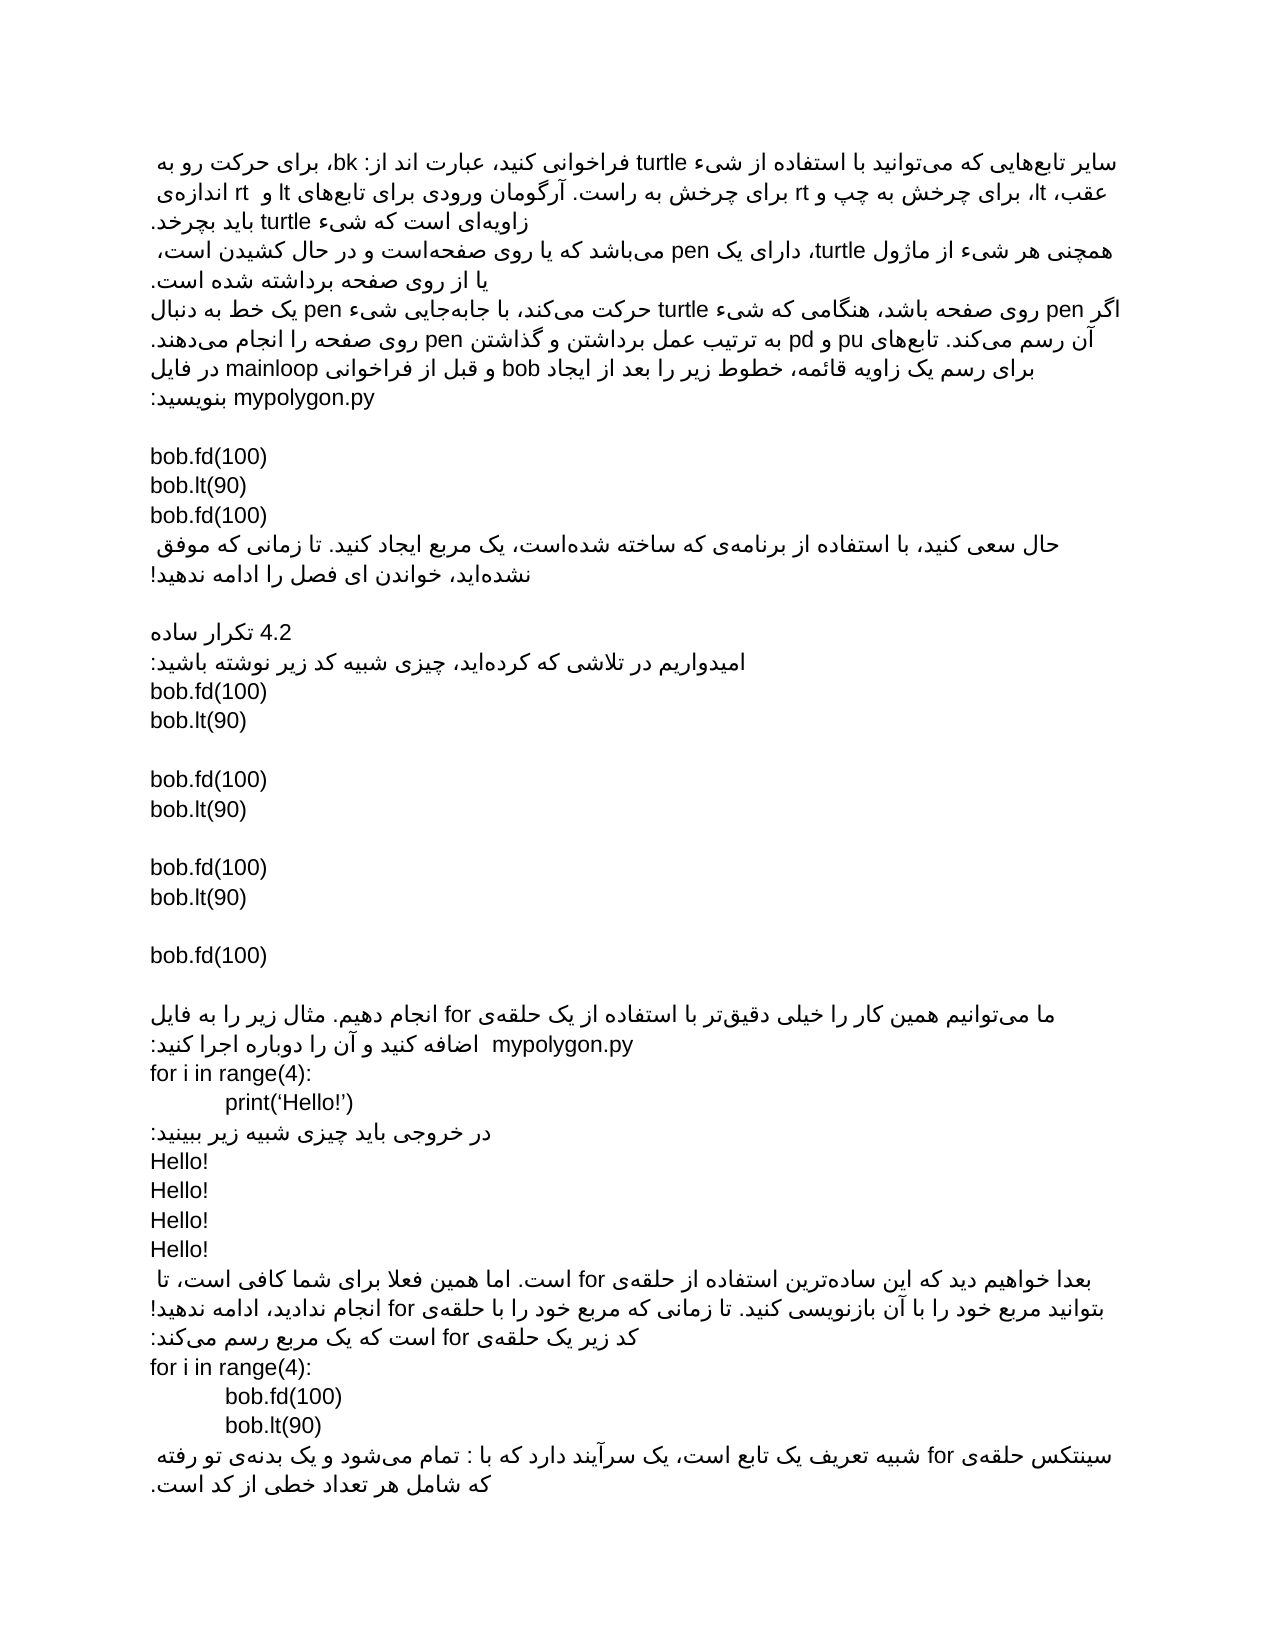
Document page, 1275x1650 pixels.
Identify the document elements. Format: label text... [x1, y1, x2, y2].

text bob.fd(100) [150, 502, 1125, 528]
text print(‘Hello!’) [150, 1090, 1125, 1116]
text bob.lt(90) [150, 708, 1125, 734]
text سینتکس حلقه‌ی for شبیه تعریف یک تابع است، یک سرآیند دارد که با : تمام می‌شود و یک بدنه‌ی تو رفته که شامل هر تعداد خطی از کد است. [150, 1442, 1125, 1497]
text Hello! [150, 1178, 1125, 1204]
text bob.lt(90) [150, 1413, 1125, 1439]
text bob.fd(100) [150, 855, 1125, 881]
text امیدواریم در تلاشی که کرده‌اید، چیزی شبیه کد زیر نوشته باشید: [150, 649, 1125, 675]
text 4.2 تکرار ساده [150, 620, 1125, 646]
text bob.fd(100) [150, 444, 1125, 469]
text Hello! [150, 1207, 1125, 1233]
text برای رسم یک زاويه قائمه، خطوط زیر را بعد از ایجاد bob و قبل از فراخوانی mainloop در فایل mypolygon.py بنویسید: [150, 356, 1125, 411]
text bob.lt(90) [150, 796, 1125, 822]
text bob.lt(90) [150, 884, 1125, 910]
text bob.fd(100) [150, 1384, 1125, 1409]
text اگر pen روی صفحه باشد، هنگامی که شیء turtle حرکت می‌کند، با جابه‌جایی شیء pen یک خط به دنبال آن رسم می‌کند. تابع‌های pu و pd به ترتیب عمل برداشتن و گذاشتن pen روی صفحه را انجام می‌دهند. [150, 297, 1125, 352]
text bob.fd(100) [150, 679, 1125, 704]
text Hello! [150, 1149, 1125, 1174]
text Hello! [150, 1237, 1125, 1262]
text بعدا خواهیم دید که این ساده‌ترین استفاده از حلقه‌ی for است. اما همین فعلا برای شما کافی است، تا بتوانید مربع خود را با آن بازنویسی کنید. تا زمانی که مربع خود را با حلقه‌ی for انجام ندادید، ادامه ندهید! [150, 1266, 1125, 1321]
text در خروجی باید چیزی شبیه زیر ببینید: [150, 1119, 1125, 1145]
text ما می‌توانیم همین کار را خیلی دقیق‌تر با استفاده از یک حلقه‌ی for انجام دهیم. مثال زیر را به فایل mypolygon.py اضافه کنید و آن را دوباره اجرا کنید: [150, 1002, 1125, 1057]
text سایر تابع‌هایی که می‌توانید با استفاده از شیء turtle فراخوانی کنید، عبارت اند از: bk، برای حرکت رو به عقب، lt، برای چرخش به چپ و rt برای چرخش به راست. آرگومان‌ ورودی برای تابع‌های lt و rt اندازه‌ی زاویه‌ای است که شیء turtle باید بچرخد. [150, 150, 1125, 234]
text bob.lt(90) [150, 473, 1125, 499]
text bob.fd(100) [150, 943, 1125, 969]
text bob.fd(100) [150, 767, 1125, 792]
text for i in range(4): [150, 1354, 1125, 1380]
text حال سعی کنید، با استفاده از برنامه‌ی که ساخته شده‌است، یک مربع ایجاد کنید. تا زمانی که موفق نشده‌اید، خواندن ای فصل را ادامه ندهید! [150, 532, 1125, 587]
text کد زیر یک حلقه‌ی for است که یک مربع رسم می‌کند: [150, 1325, 1125, 1351]
text همچنی هر شیء از ماژول turtle، دارای یک pen می‌باشد که یا روی صفحه‌است و در حال کشیدن است، یا از روی صفحه برداشته شده است. [150, 238, 1125, 293]
text for i in range(4): [150, 1061, 1125, 1086]
